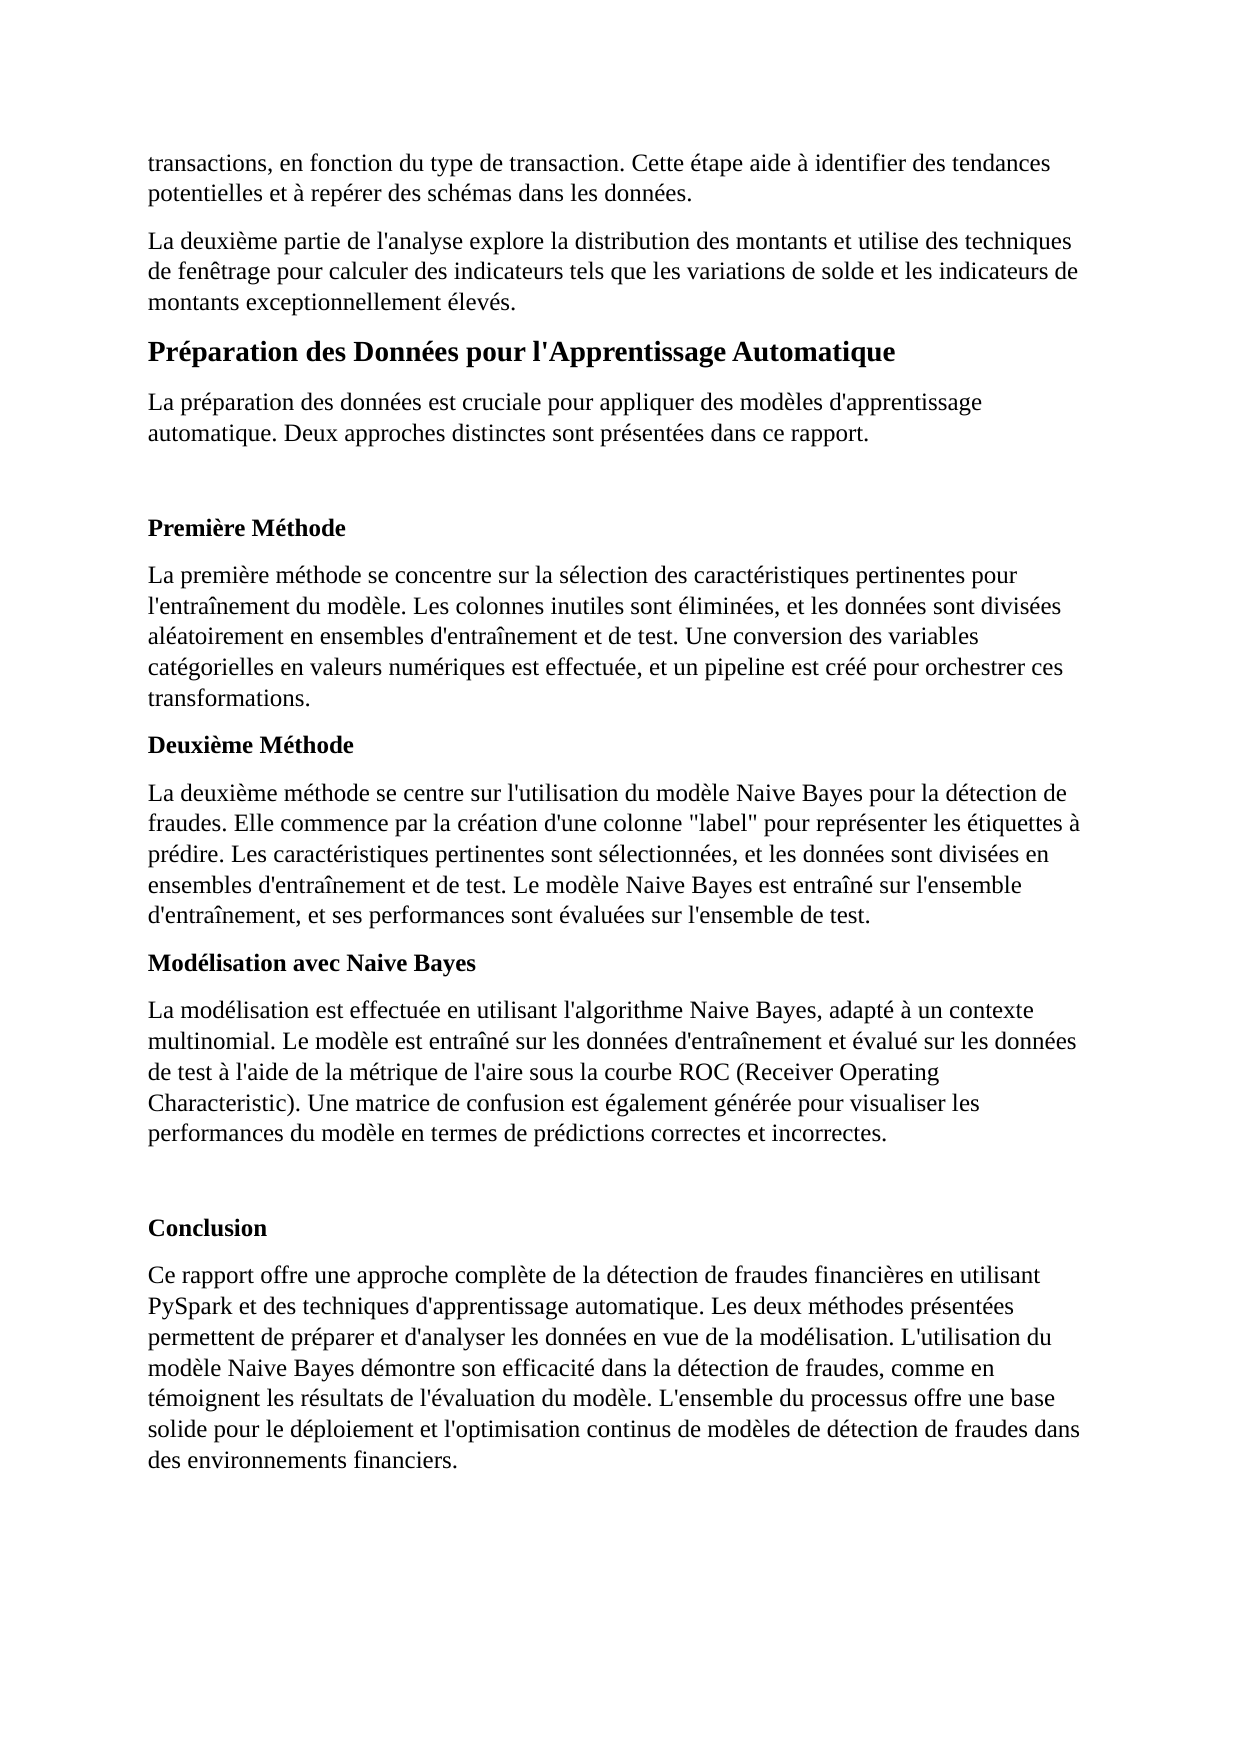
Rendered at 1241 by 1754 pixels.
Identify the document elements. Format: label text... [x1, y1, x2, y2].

text Deuxième Méthode [148, 730, 1093, 759]
text transactions, en fonction du type de transaction. Cette étape aide à identifier des tendances potentielles et à repérer des schémas dans les données. [148, 148, 1093, 207]
text Modélisation avec Naive Bayes [148, 948, 1093, 977]
text Ce rapport offre une approche complète de la détection de fraudes financières en utilisant PySpark et des techniques d'apprentissage automatique. Les deux méthodes présentées permettent de préparer et d'analyser les données en vue de la modélisation. L'utilisation du modèle Naive Bayes démontre son efficacité dans la détection de fraudes, comme en témoignent les résultats de l'évaluation du modèle. L'ensemble du processus offre une base solide pour le déploiement et l'optimisation continus de modèles de détection de fraudes dans des environnements financiers. [148, 1261, 1093, 1474]
text Conclusion [148, 1213, 1093, 1242]
text La deuxième partie de l'analyse explore la distribution des montants et utilise des techniques de fenêtrage pour calculer des indicateurs tels que les variations de solde et les indicateurs de montants exceptionnellement élevés. [148, 226, 1093, 316]
text La deuxième méthode se centre sur l'utilisation du modèle Naive Bayes pour la détection de fraudes. Elle commence par la création d'une colonne "label" pour représenter les étiquettes à prédire. Les caractéristiques pertinentes sont sélectionnées, et les données sont divisées en ensembles d'entraînement et de test. Le modèle Naive Bayes est entraîné sur l'ensemble d'entraînement, et ses performances sont évaluées sur l'ensemble de test. [148, 778, 1093, 929]
text La préparation des données est cruciale pour appliquer des modèles d'apprentissage automatique. Deux approches distinctes sont présentées dans ce rapport. [148, 387, 1093, 447]
text Première Méthode [148, 513, 1093, 541]
text La première méthode se concentre sur la sélection des caractéristiques pertinentes pour l'entraînement du modèle. Les colonnes inutiles sont éliminées, et les données sont divisées aléatoirement en ensembles d'entraînement et de test. Une conversion des variables catégorielles en valeurs numériques est effectuée, et un pipeline est créé pour orchestrer ces transformations. [148, 560, 1093, 712]
text La modélisation est effectuée en utilisant l'algorithme Naive Bayes, adapté à un contexte multinomial. Le modèle est entraîné sur les données d'entraînement et évalué sur les données de test à l'aide de la métrique de l'aire sous la courbe ROC (Receiver Operating Characteristic). Une matrice de confusion est également générée pour visualiser les performances du modèle en termes de prédictions correctes et incorrectes. [148, 995, 1093, 1147]
text Préparation des Données pour l'Apprentissage Automatique [148, 334, 1093, 368]
